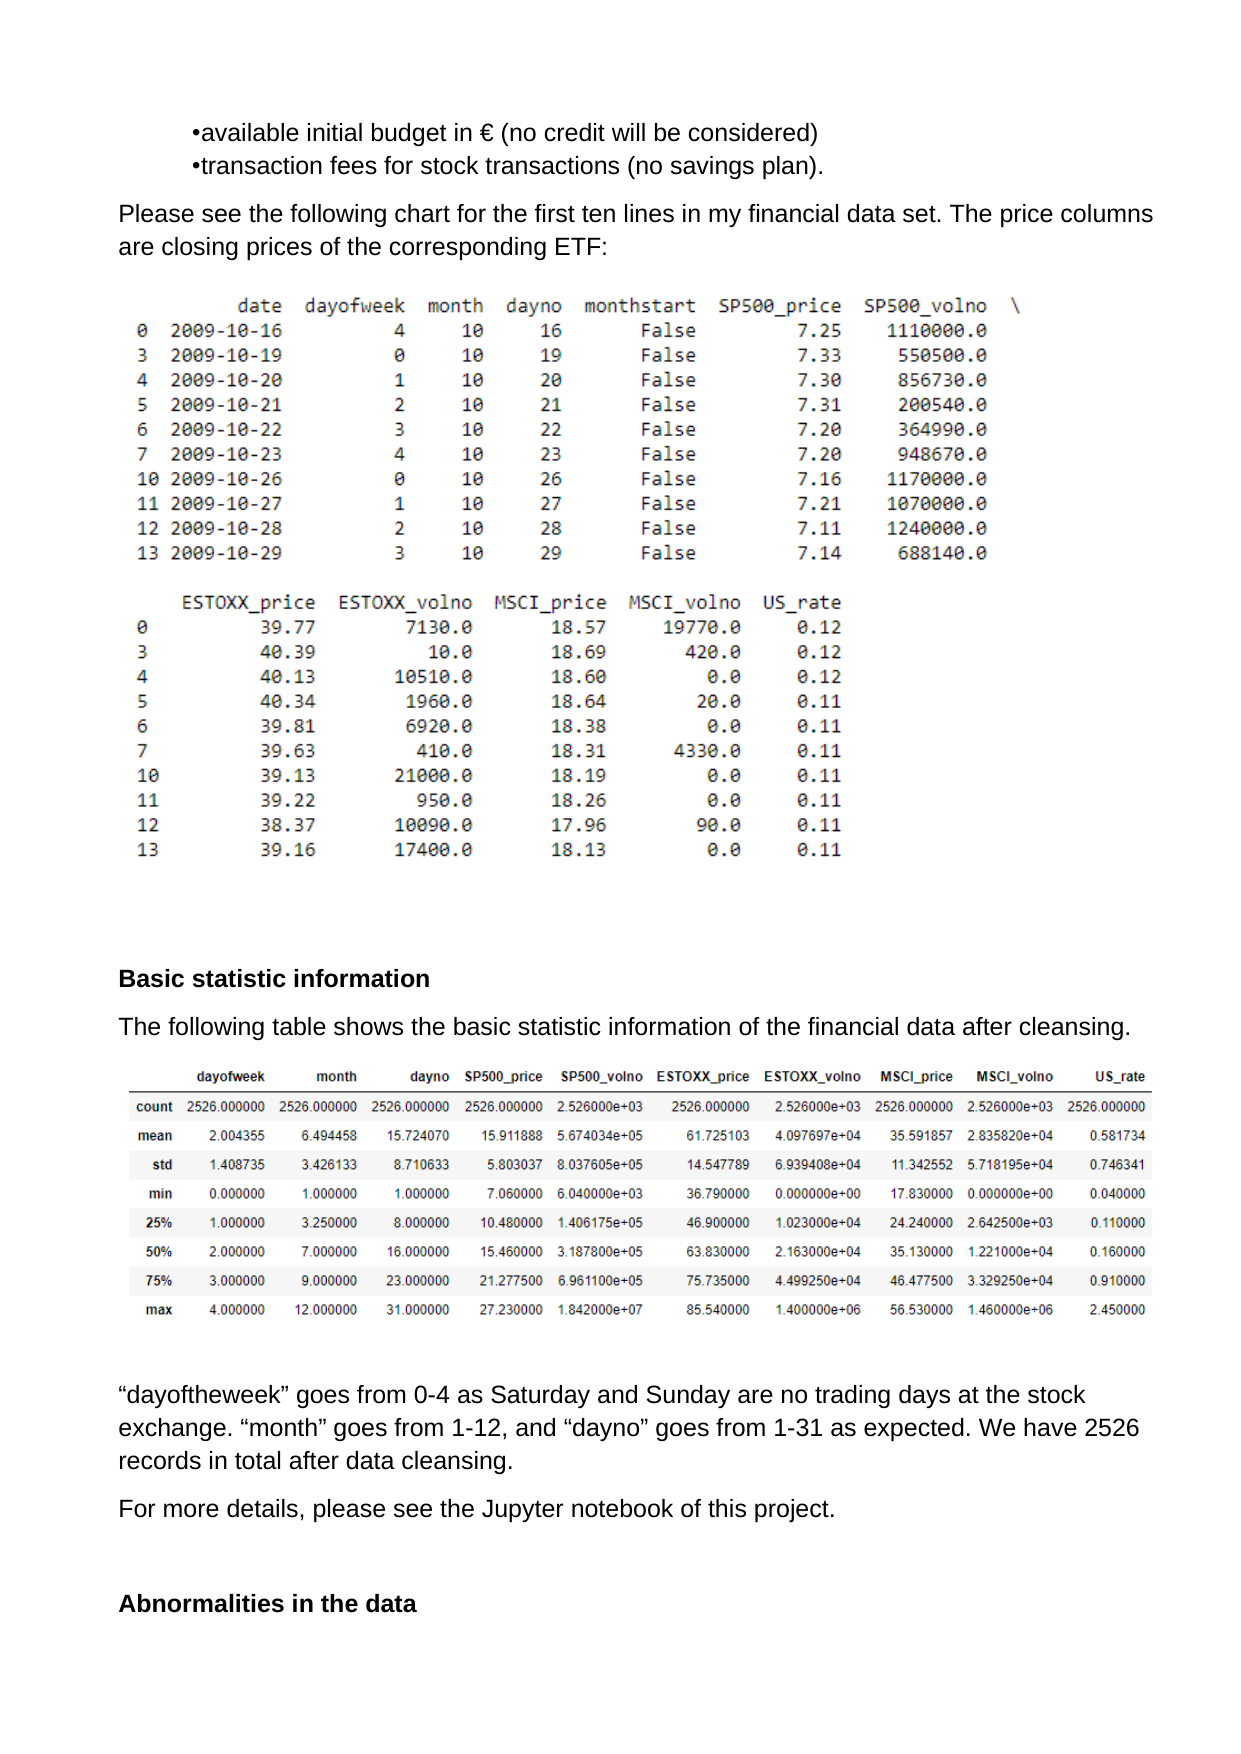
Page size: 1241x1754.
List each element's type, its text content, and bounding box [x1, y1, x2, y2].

text Basic statistic information [118, 964, 1181, 993]
text Please see the following chart for the first ten lines in my financial data set. The price columns are closing prices of the corresponding ETF: [118, 199, 1181, 261]
picture [118, 279, 1182, 865]
text Abnormalities in the data [118, 1589, 1181, 1618]
picture [118, 1059, 1182, 1329]
list available initial budget in € (no credit will be considered) [118, 118, 1181, 147]
text For more details, please see the Jupyter notebook of this project. [118, 1494, 1181, 1522]
list transaction fees for stock transactions (no savings plan). [118, 151, 1181, 180]
text “dayoftheweek” goes from 0-4 as Saturday and Sunday are no trading days at the stock exchange. “month” goes from 1-12, and “dayno” goes from 1-31 as expected. We have 2526 records in total after data cleansing. [118, 1380, 1181, 1475]
text The following table shows the basic statistic information of the financial data after cleansing. [118, 1012, 1181, 1041]
